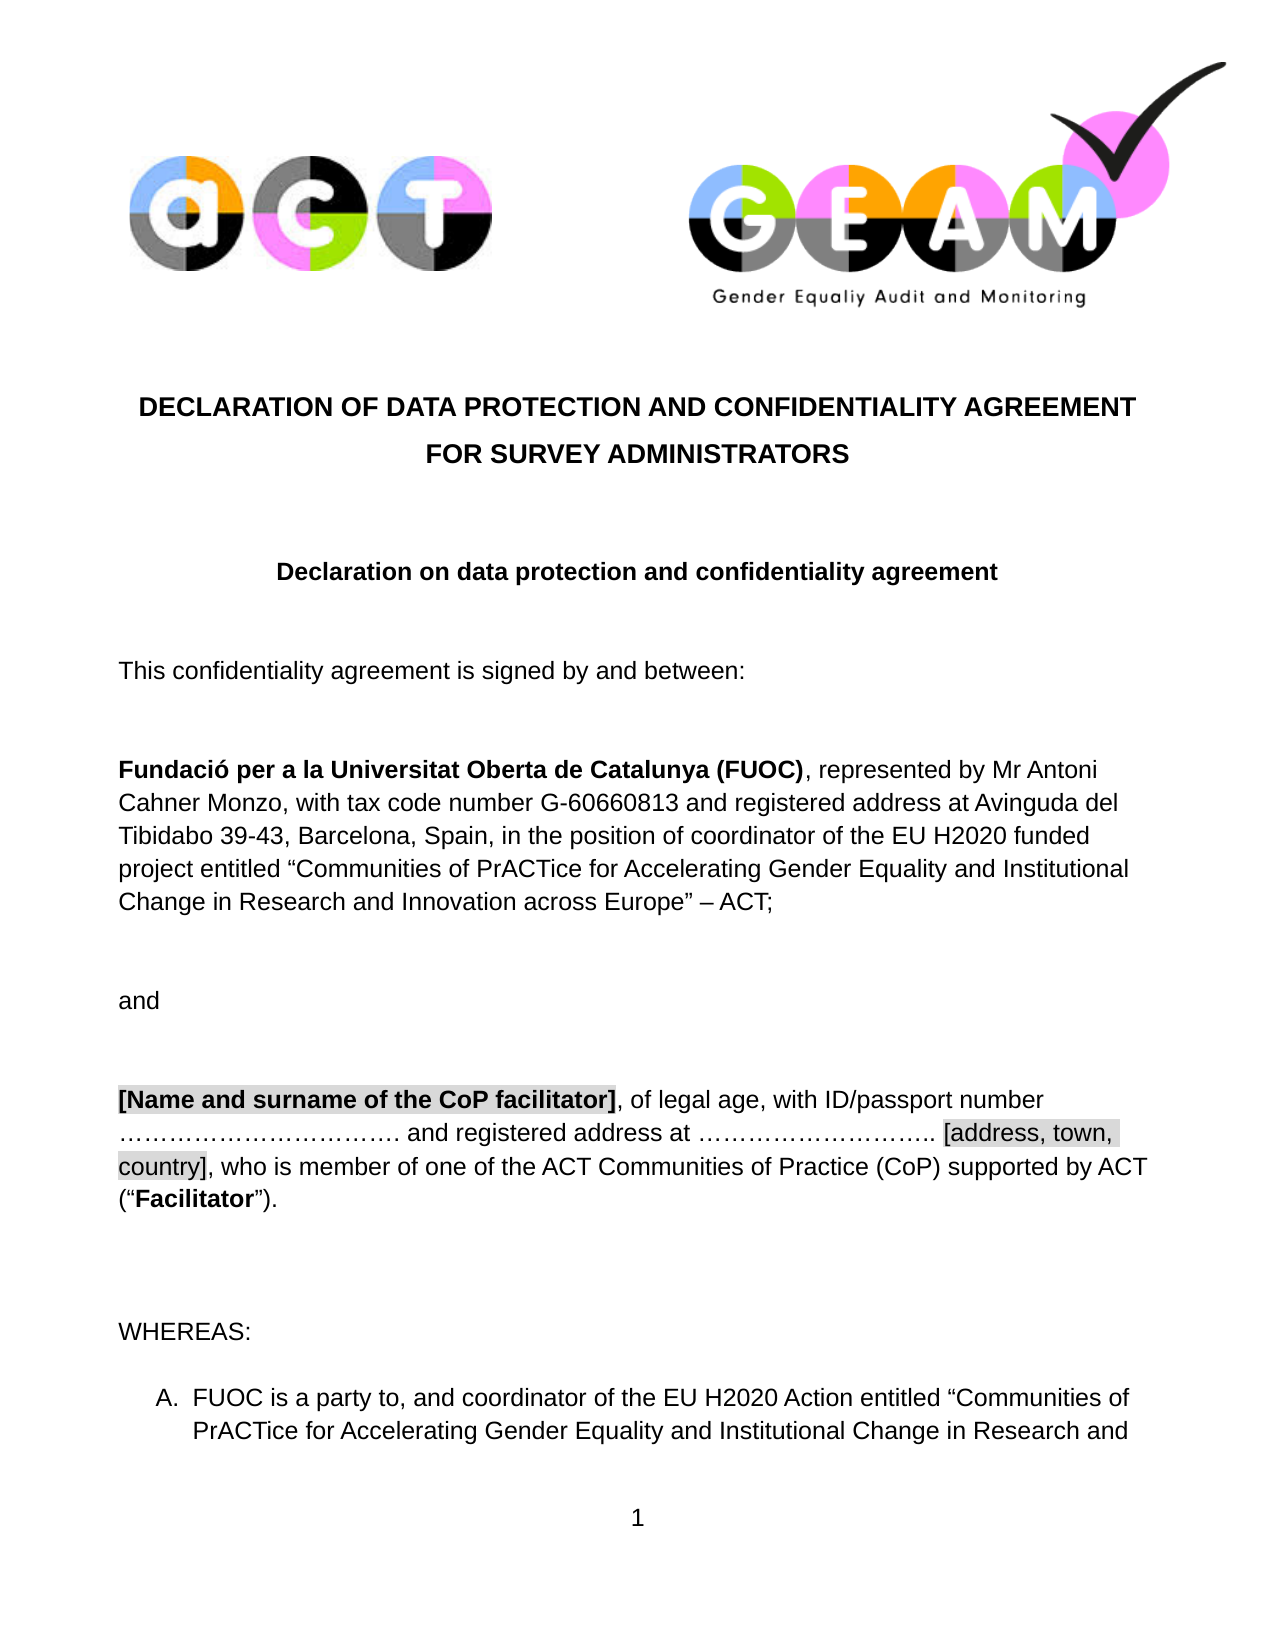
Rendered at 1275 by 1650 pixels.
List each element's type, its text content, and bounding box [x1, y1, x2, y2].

picture [688, 62, 1227, 308]
text and [118, 986, 1157, 1015]
text Fundació per a la Universitat Oberta de Catalunya (FUOC), represented by Mr Antoni Cahner Monzo, with tax code number G-60660813 and registered address at Avinguda del Tibidabo 39-43, Barcelona, Spain, in the position of coordinator of the EU H2020 funded project entitled “Communities of PrACTice for Accelerating Gender Equality and Institutional Change in Research and Innovation across Europe” – ACT; [118, 755, 1157, 916]
subtitle Declaration of Data Protection and Confidentiality Agreement for Survey Administrators [118, 391, 1157, 469]
text WHEREAS: [118, 1317, 1157, 1345]
text This confidentiality agreement is signed by and between: [118, 656, 1157, 685]
text [Name and surname of the CoP facilitator], of legal age, with ID/passport number ……………………………. and registered address at ……………………….. [address, town, country], who is member of one of the ACT Communities of Practice (CoP) supported by ACT (“Facilitator”). [118, 1085, 1157, 1213]
picture [129, 156, 492, 271]
list FUOC is a party to, and coordinator of the EU H2020 Action entitled “Communities of PrACTice for Accelerating Gender Equality and Institutional Change in Research and [155, 1383, 1157, 1444]
text Declaration on data protection and confidentiality agreement [118, 557, 1157, 586]
